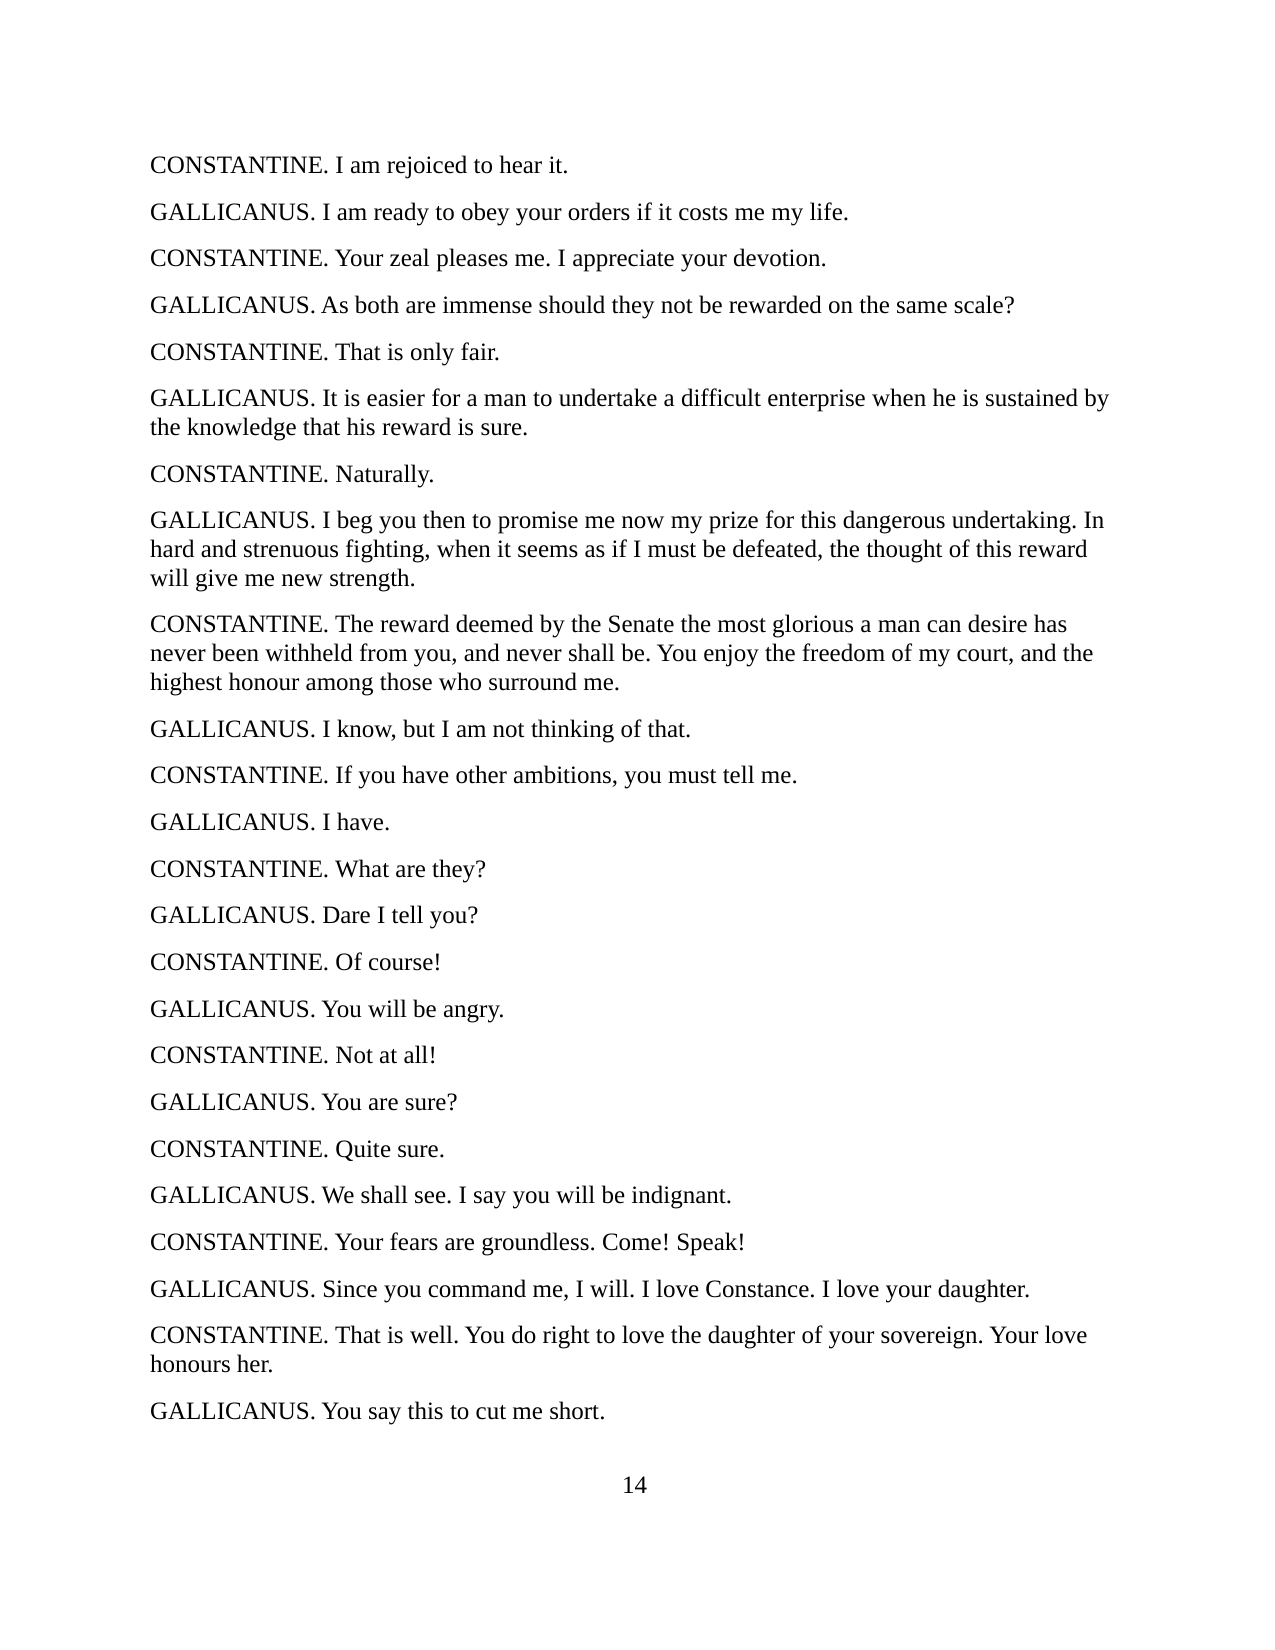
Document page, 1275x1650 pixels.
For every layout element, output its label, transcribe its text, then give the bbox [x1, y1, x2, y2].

text GALLICANUS. I know, but I am not thinking of that. [150, 714, 1125, 742]
text GALLICANUS. You will be angry. [150, 994, 1125, 1022]
text GALLICANUS. I beg you then to promise me now my prize for this dangerous undertaking. In hard and strenuous fighting, when it seems as if I must be defeated, the thought of this reward will give me new strength. [150, 505, 1125, 592]
text CONSTANTINE. If you have other ambitions, you must tell me. [150, 760, 1125, 789]
text CONSTANTINE. Your zeal pleases me. I appreciate your devotion. [150, 243, 1125, 272]
text GALLICANUS. I have. [150, 807, 1125, 836]
text GALLICANUS. As both are immense should they not be rewarded on the same scale? [150, 290, 1125, 319]
text CONSTANTINE. Your fears are groundless. Come! Speak! [150, 1227, 1125, 1256]
text CONSTANTINE. That is well. You do right to love the daughter of your sovereign. Your love honours her. [150, 1320, 1125, 1378]
text CONSTANTINE. I am rejoiced to hear it. [150, 150, 1125, 179]
text GALLICANUS. You say this to cut me short. [150, 1396, 1125, 1424]
text CONSTANTINE. What are they? [150, 854, 1125, 882]
text GALLICANUS. Dare I tell you? [150, 900, 1125, 929]
text GALLICANUS. You are sure? [150, 1087, 1125, 1116]
text CONSTANTINE. That is only fair. [150, 337, 1125, 365]
text GALLICANUS. It is easier for a man to undertake a difficult enterprise when he is sustained by the knowledge that his reward is sure. [150, 383, 1125, 441]
text CONSTANTINE. Quite sure. [150, 1134, 1125, 1162]
text CONSTANTINE. Not at all! [150, 1040, 1125, 1069]
text CONSTANTINE. The reward deemed by the Senate the most glorious a man can desire has never been withheld from you, and never shall be. You enjoy the freedom of my court, and the highest honour among those who surround me. [150, 609, 1125, 696]
text GALLICANUS. I am ready to obey your orders if it costs me my life. [150, 197, 1125, 225]
text CONSTANTINE. Of course! [150, 947, 1125, 976]
text GALLICANUS. Since you command me, I will. I love Constance. I love your daughter. [150, 1274, 1125, 1302]
text GALLICANUS. We shall see. I say you will be indignant. [150, 1180, 1125, 1209]
text CONSTANTINE. Naturally. [150, 459, 1125, 487]
